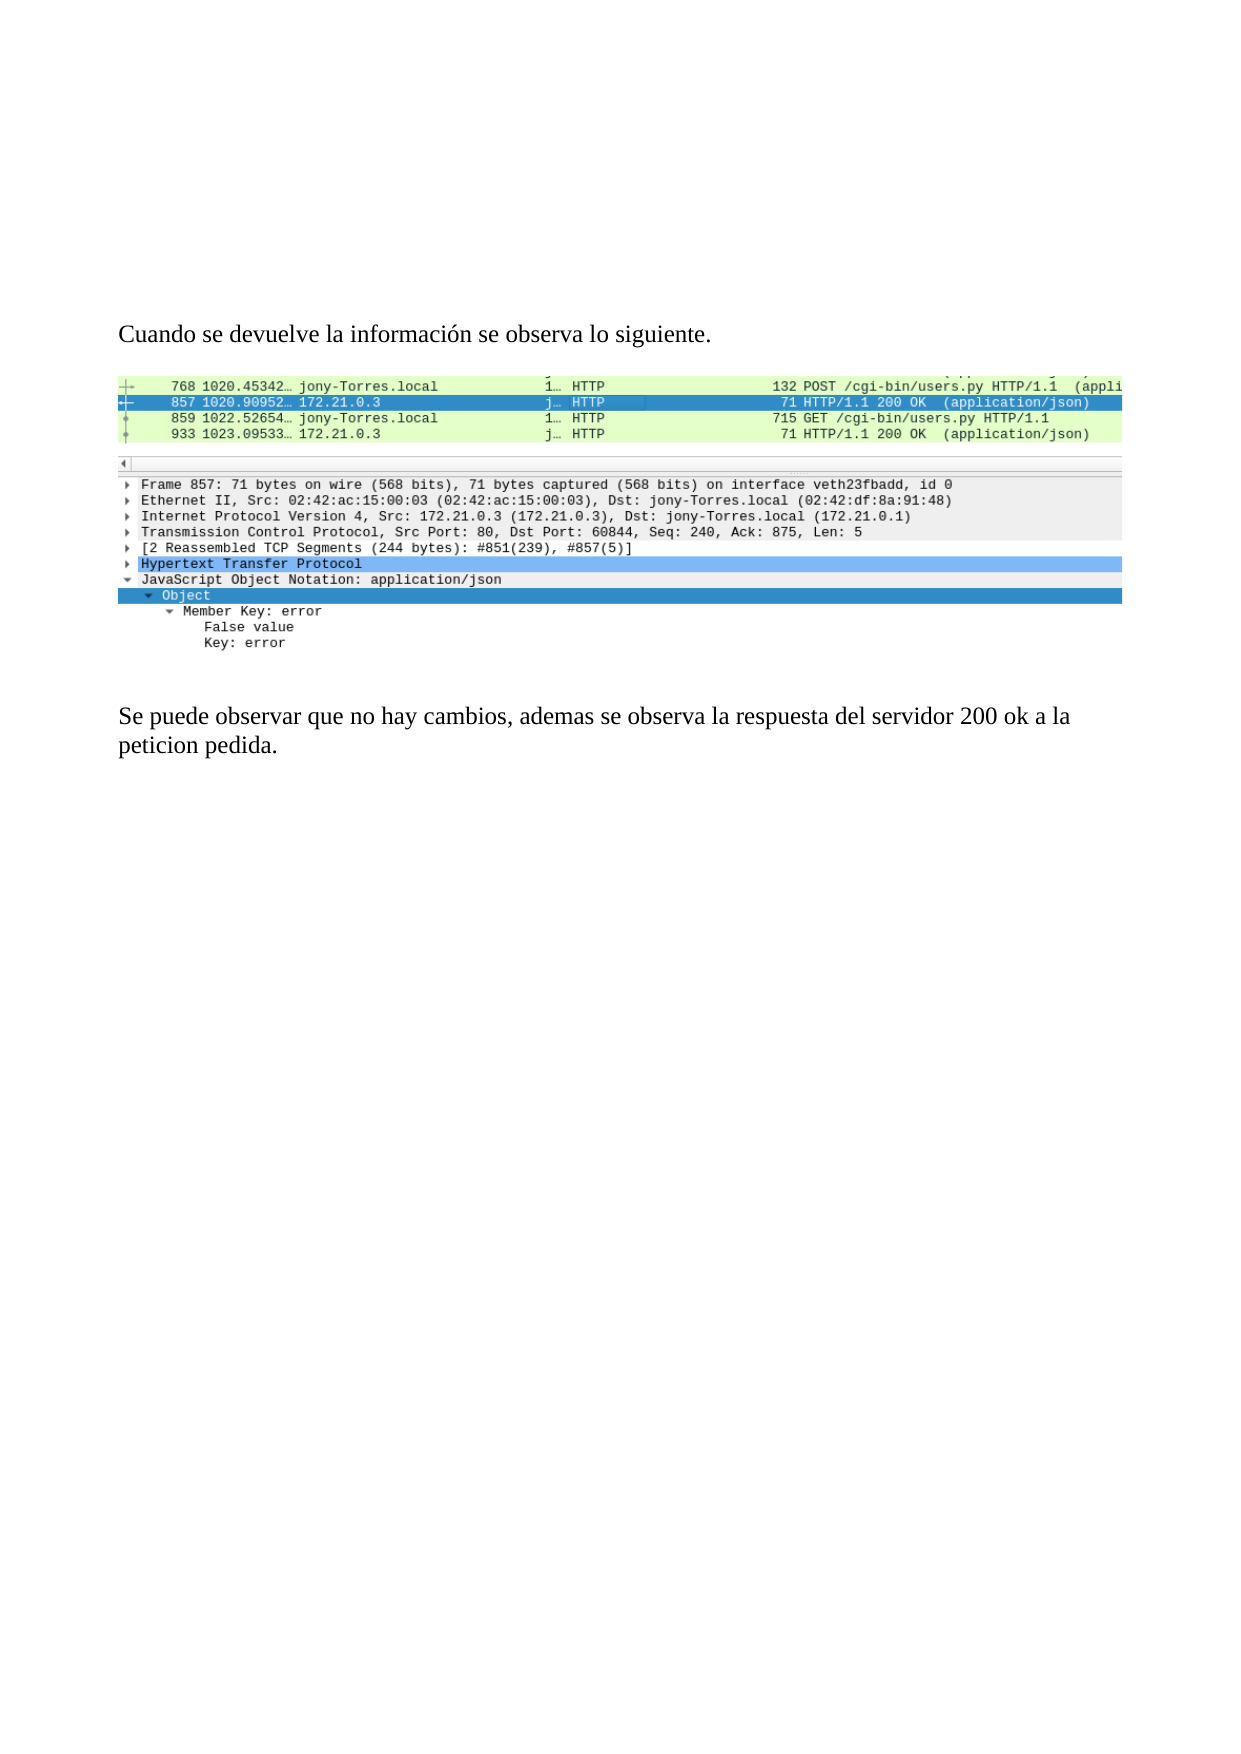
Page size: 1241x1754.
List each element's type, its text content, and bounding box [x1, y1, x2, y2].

text Se puede observar que no hay cambios, ademas se observa la respuesta del servidor 200 ok a la peticion pedida. [118, 702, 1122, 759]
picture [118, 376, 1123, 702]
text Cuando se devuelve la información se observa lo siguiente. [118, 319, 1122, 348]
